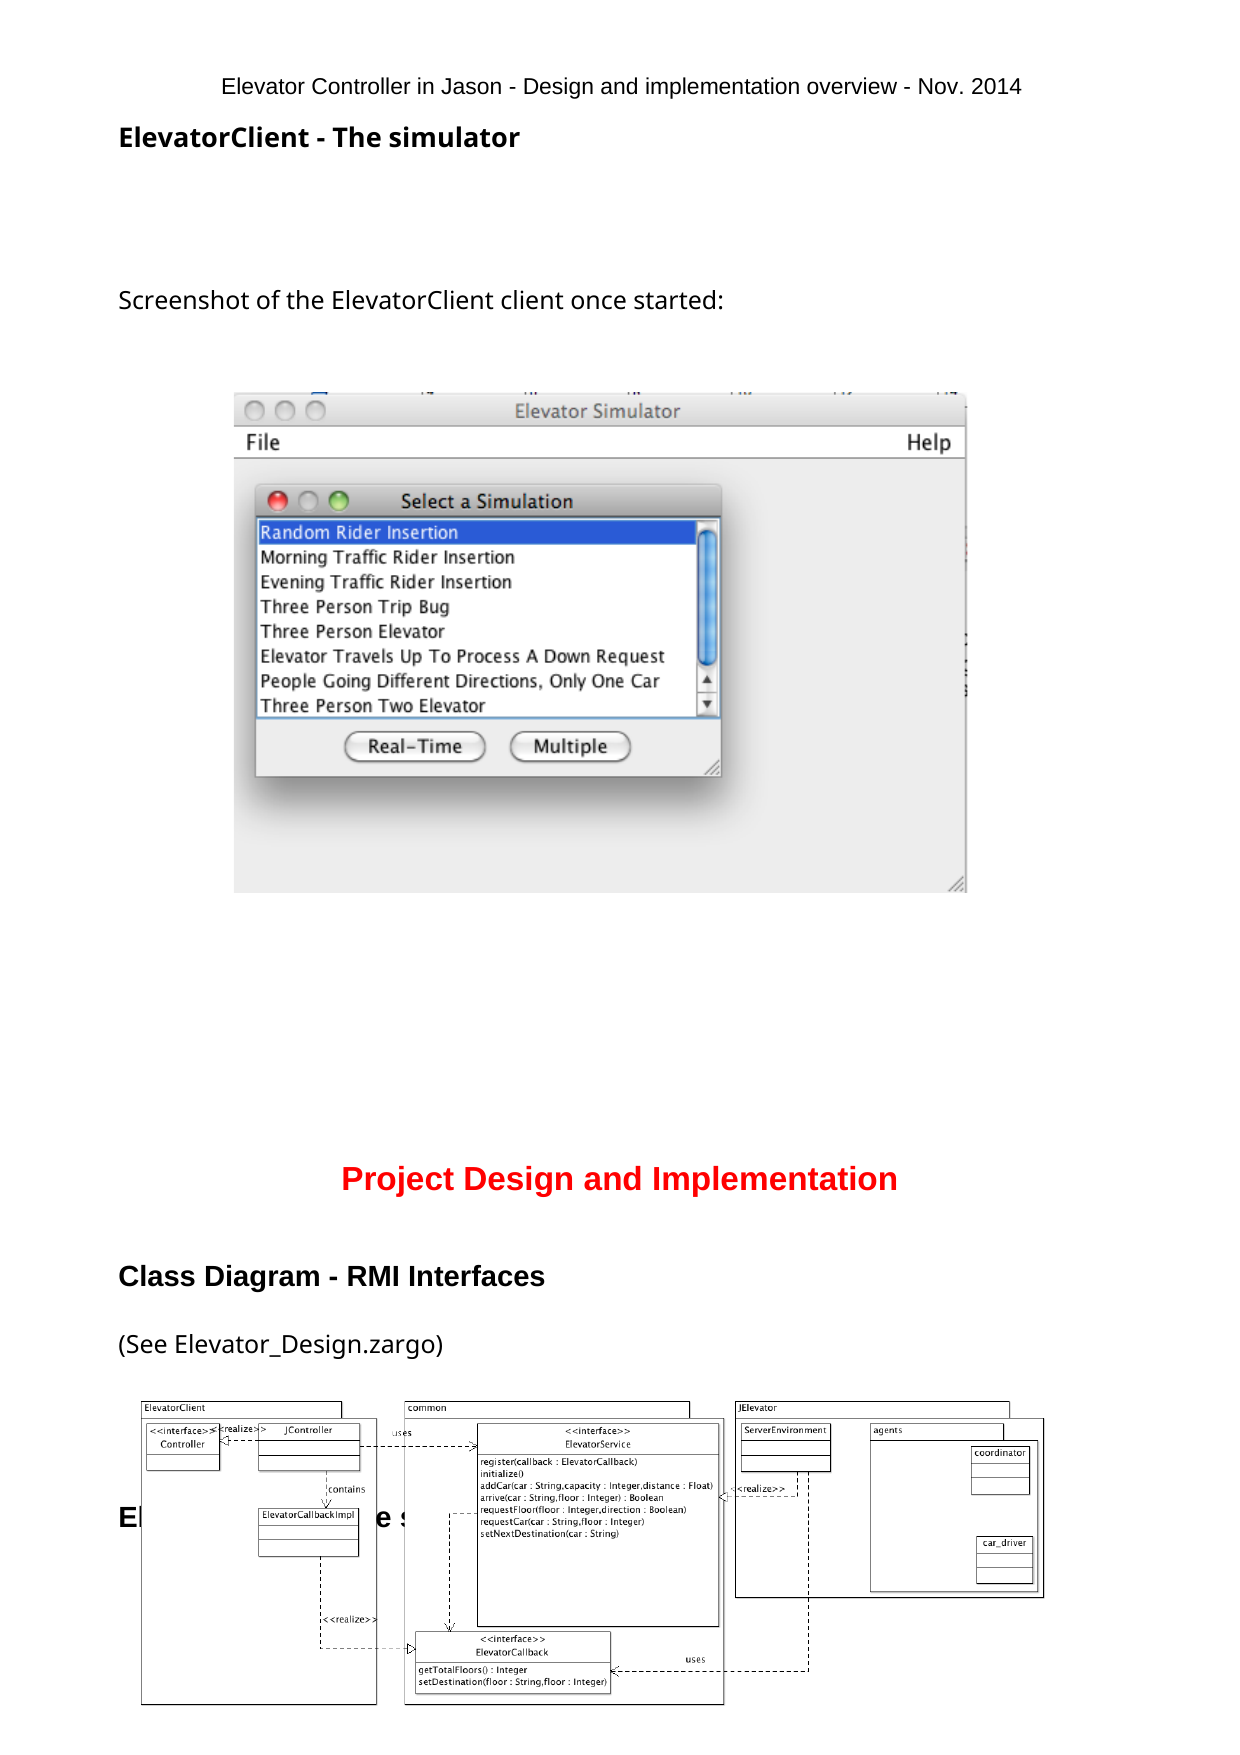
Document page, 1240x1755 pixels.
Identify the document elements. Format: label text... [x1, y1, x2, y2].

picture [233, 392, 968, 893]
picture [118, 1350, 1122, 1755]
text (See Elevator_Design.zargo) [118, 1327, 1121, 1350]
subtitle Class Diagram - RMI Interfaces [118, 1260, 1121, 1293]
text Screenshot of the ElevatorClient client once started: [118, 283, 1121, 317]
text ElevatorClient - The simulator [118, 118, 1121, 155]
subtitle Project Design and Implementation [118, 1160, 1121, 1197]
